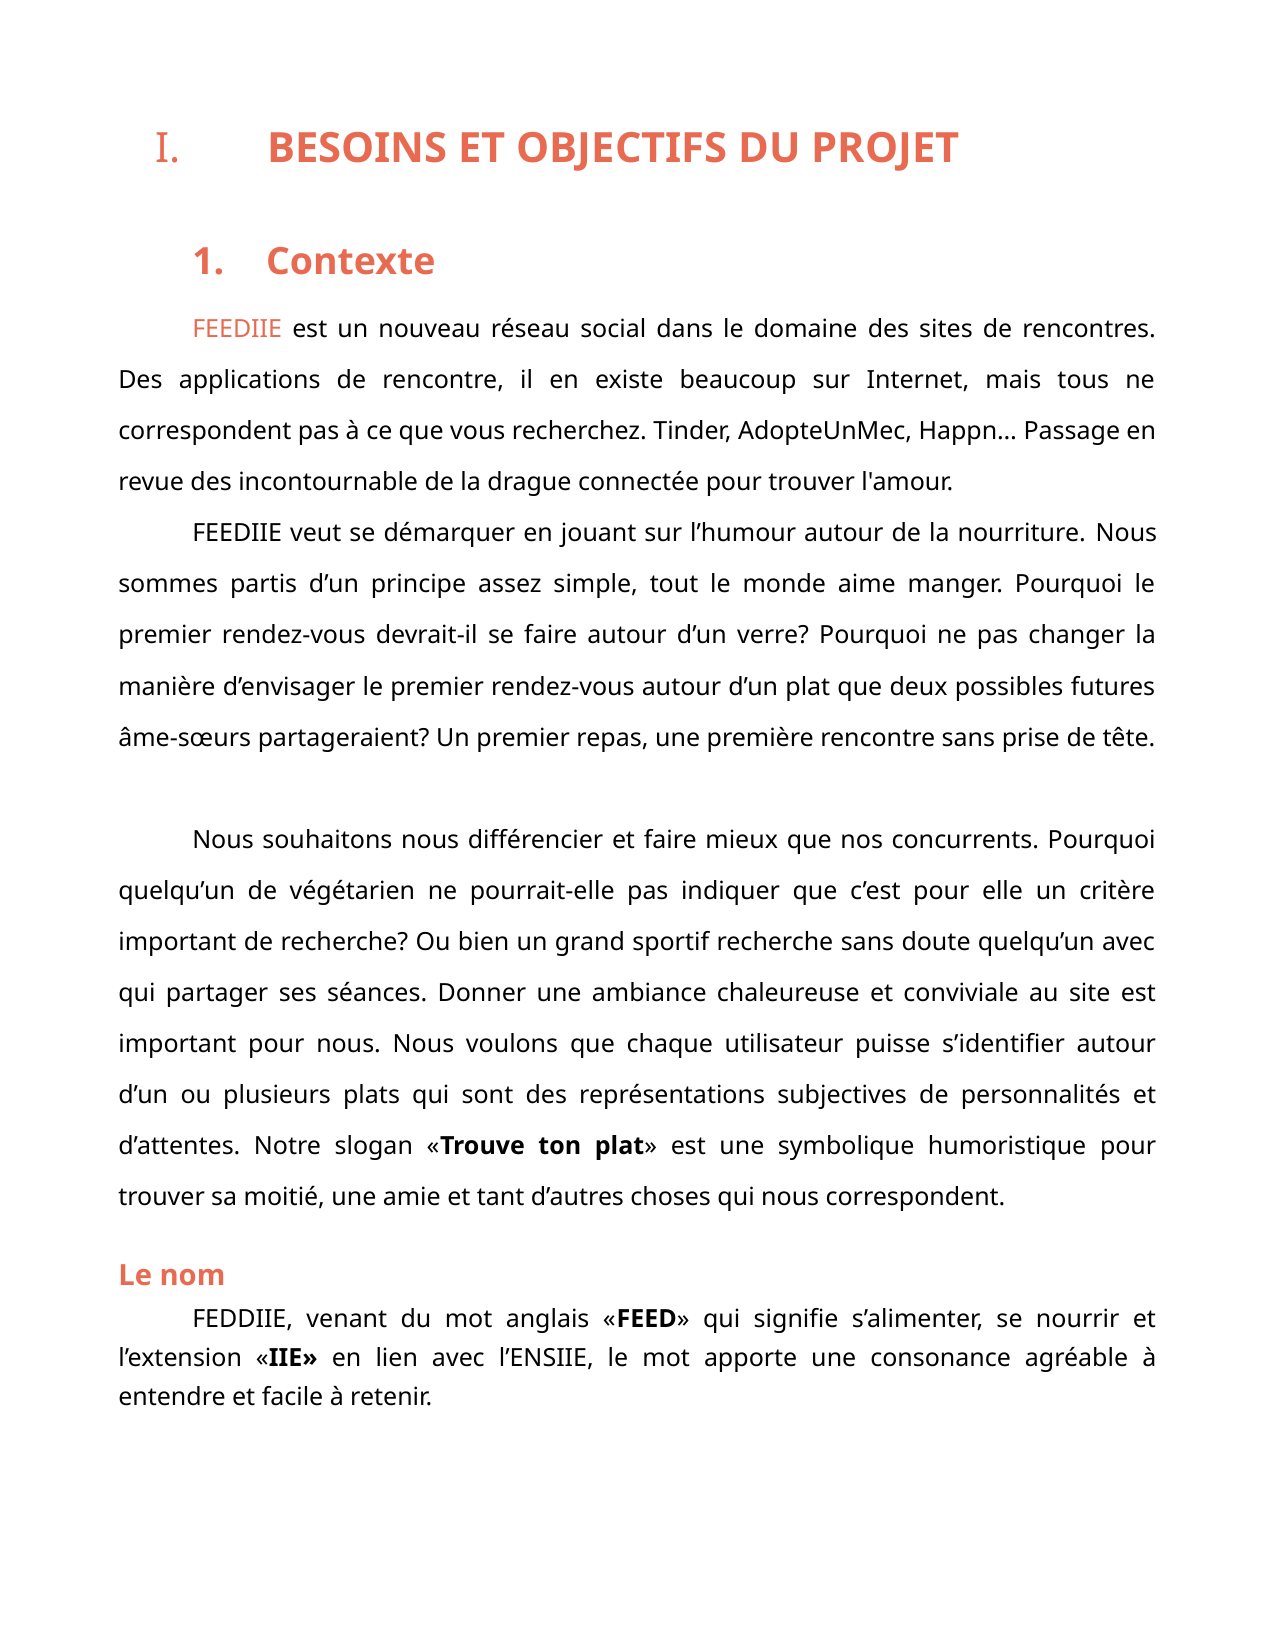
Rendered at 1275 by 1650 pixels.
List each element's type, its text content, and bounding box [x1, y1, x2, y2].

text 1. Contexte [118, 234, 1157, 285]
subtitle Le nom [118, 1255, 1157, 1294]
text FEEDIIE est un nouveau réseau social dans le domaine des sites de rencontres. Des applications de rencontre, il en existe beaucoup sur Internet, mais tous ne correspondent pas à ce que vous recherchez. Tinder, AdopteUnMec, Happn… Passage en revue des incontournable de la drague connectée pour trouver l'amour. [118, 311, 1157, 498]
list BESOINS ET OBJECTIFS DU PROJET [156, 118, 1157, 175]
text FEEDIIE veut se démarquer en jouant sur l’humour autour de la nourriture. Nous sommes partis d’un principe assez simple, tout le monde aime manger. Pourquoi le premier rendez-vous devrait-il se faire autour d’un verre? Pourquoi ne pas changer la manière d’envisager le premier rendez-vous autour d’un plat que deux possibles futures âme-sœurs partageraient? Un premier repas, une première rencontre sans prise de tête. [118, 515, 1157, 804]
text Nous souhaitons nous différencier et faire mieux que nos concurrents. Pourquoi quelqu’un de végétarien ne pourrait-elle pas indiquer que c’est pour elle un critère important de recherche? Ou bien un grand sportif recherche sans doute quelqu’un avec qui partager ses séances. Donner une ambiance chaleureuse et conviviale au site est important pour nous. Nous voulons que chaque utilisateur puisse s’identifier autour d’un ou plusieurs plats qui sont des représentations subjectives de personnalités et d’attentes. Notre slogan «Trouve ton plat» est une symbolique humoristique pour trouver sa moitié, une amie et tant d’autres choses qui nous correspondent. [118, 821, 1157, 1213]
text FEDDIIE, venant du mot anglais «FEED» qui signifie s’alimenter, se nourrir et l’extension «IIE» en lien avec l’ENSIIE, le mot apporte une consonance agréable à entendre et facile à retenir. [118, 1300, 1157, 1413]
